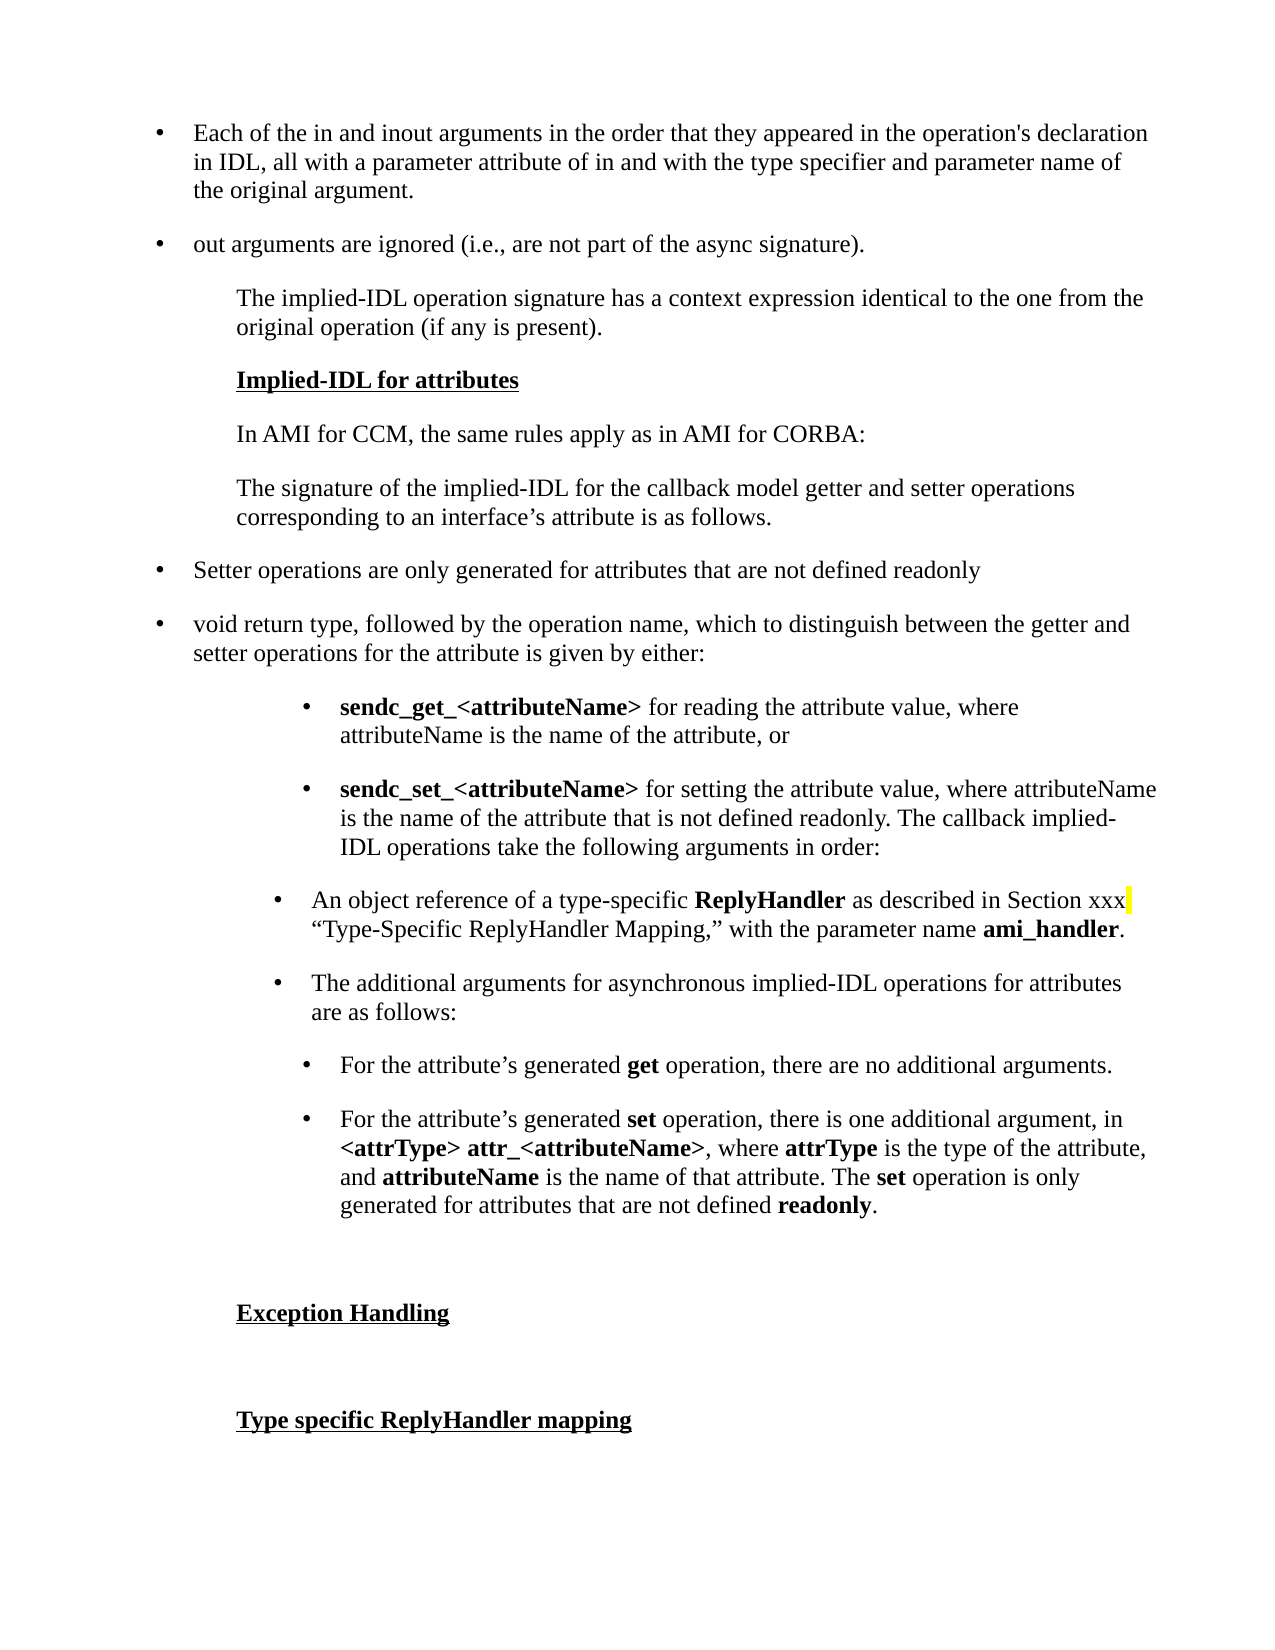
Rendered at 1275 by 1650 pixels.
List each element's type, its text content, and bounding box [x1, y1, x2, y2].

text Type specific ReplyHandler mapping [236, 1406, 1157, 1434]
list The additional arguments for asynchronous implied-IDL operations for attributes are as follows: [274, 968, 1157, 1026]
list An object reference of a type-specific ReplyHandler as described in Section xxx “Type-Specific ReplyHandler Mapping,” with the parameter name ami_handler. [274, 886, 1157, 943]
text In AMI for CCM, the same rules apply as in AMI for CORBA: [236, 419, 1157, 448]
text The implied-IDL operation signature has a context expression identical to the one from the original operation (if any is present). [236, 283, 1157, 341]
list Each of the in and inout arguments in the order that they appeared in the operation's declaration in IDL, all with a parameter attribute of in and with the type specifier and parameter name of the original argument. [156, 118, 1157, 204]
list out arguments are ignored (i.e., are not part of the async signature). [156, 229, 1157, 258]
list void return type, followed by the operation name, which to distinguish between the getter and setter operations for the attribute is given by either: [156, 609, 1157, 667]
list For the attribute’s generated get operation, there are no additional arguments. [302, 1051, 1157, 1079]
text The signature of the implied-IDL for the callback model getter and setter operations corresponding to an interface’s attribute is as follows. [236, 473, 1157, 531]
text Exception Handling [236, 1298, 1157, 1327]
text Implied-IDL for attributes [236, 366, 1157, 394]
list Setter operations are only generated for attributes that are not defined readonly [156, 556, 1157, 584]
list sendc_set_<attributeName> for setting the attribute value, where attributeName is the name of the attribute that is not defined readonly. The callback implied-IDL operations take the following arguments in order: [302, 774, 1157, 861]
list sendc_get_<attributeName> for reading the attribute value, where attributeName is the name of the attribute, or [302, 692, 1157, 749]
list For the attribute’s generated set operation, there is one additional argument, in <attrType> attr_<attributeName>, where attrType is the type of the attribute, and attributeName is the name of that attribute. The set operation is only generated for attributes that are not defined readonly. [302, 1104, 1157, 1219]
